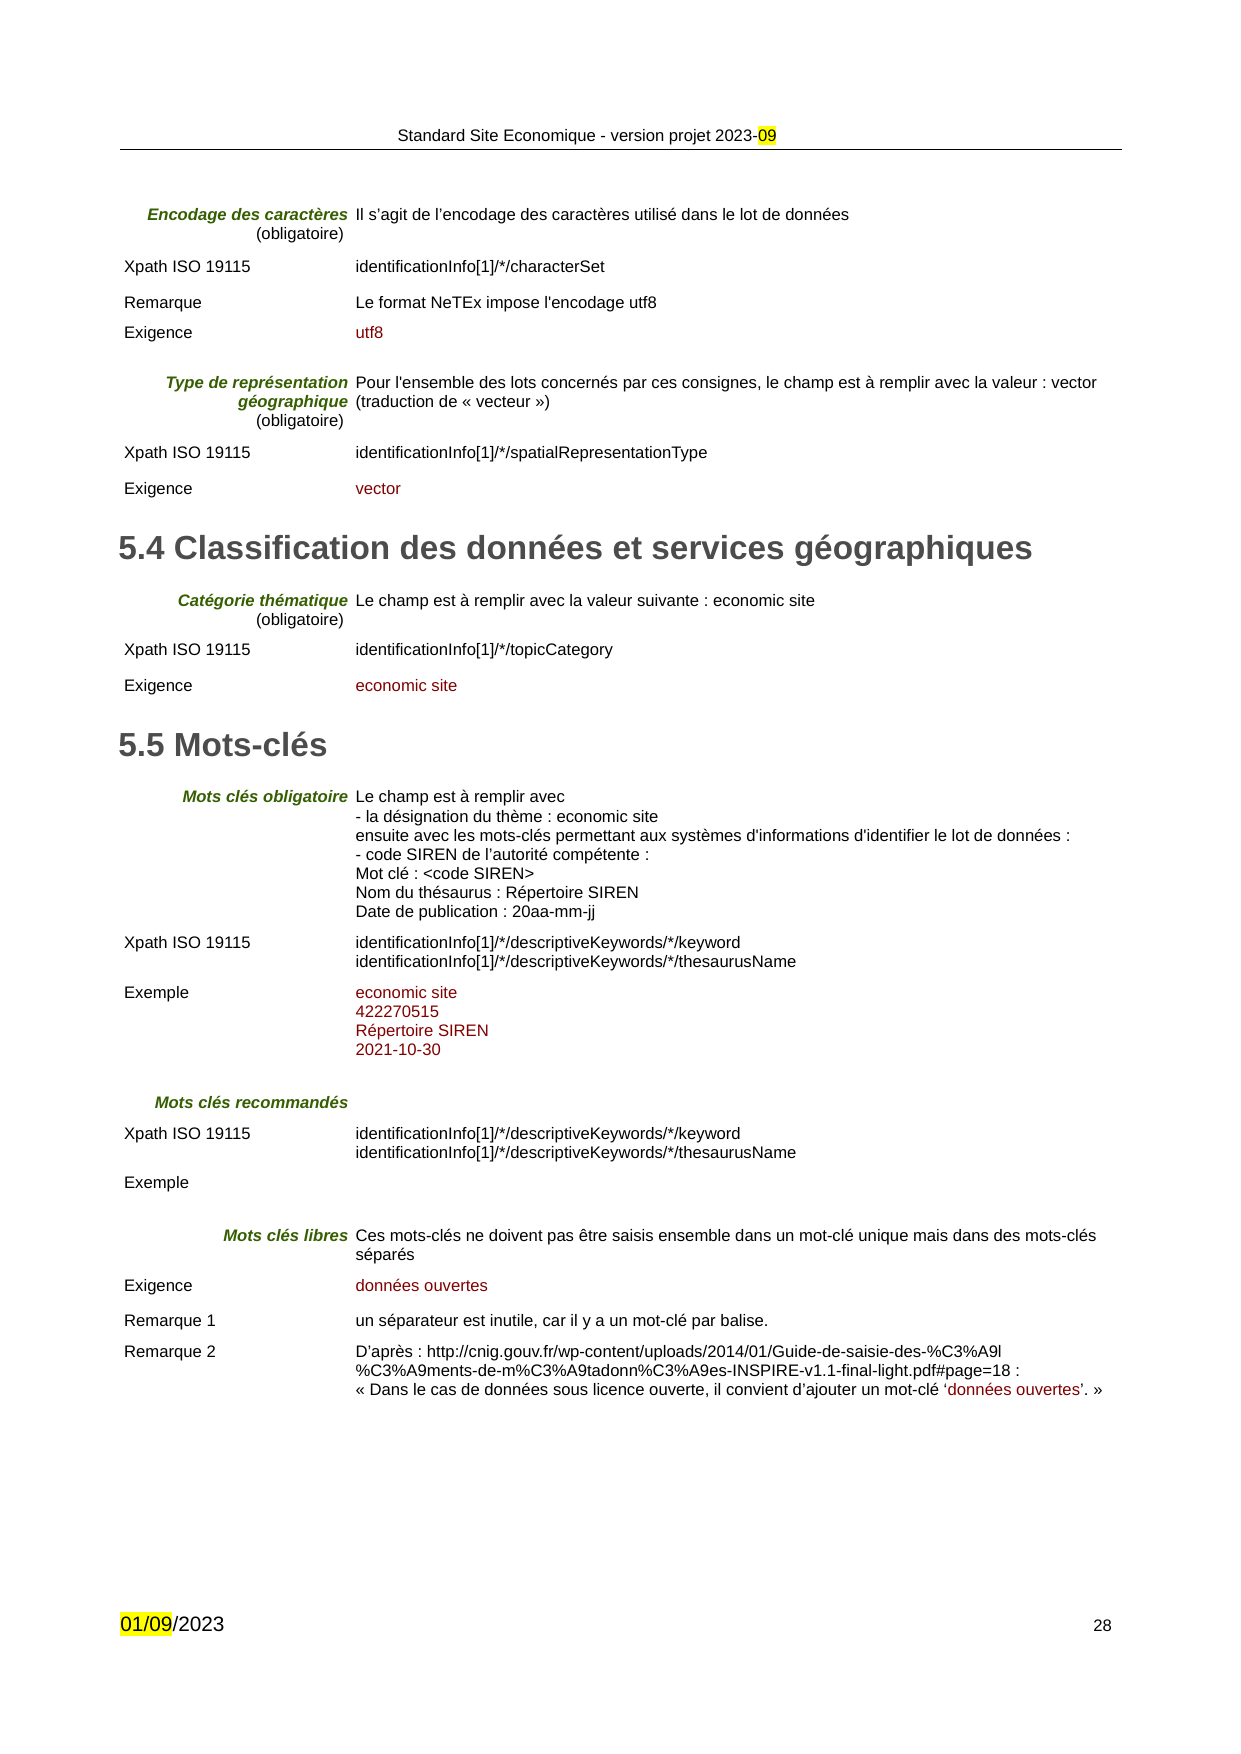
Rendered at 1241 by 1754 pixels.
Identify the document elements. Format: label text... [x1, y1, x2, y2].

table_cell Exemple [118, 1168, 355, 1198]
table_cell Exigence [118, 1270, 355, 1305]
table_cell Xpath ISO 19115 [118, 634, 355, 669]
table_header Mots clés obligatoire [118, 781, 355, 927]
table_cell Exigence [118, 670, 355, 700]
table_header Ces mots-clés ne doivent pas être saisis ensemble dans un mot-clé unique mais dans des mots-clés séparés [355, 1220, 1122, 1270]
table_cell Exigence [118, 473, 355, 503]
table_cell Xpath ISO 19115 [118, 1118, 355, 1167]
table_header Type de représentation géographique (obligatoire) [118, 367, 355, 437]
table_cell [355, 1168, 1122, 1198]
table_cell Xpath ISO 19115 [118, 252, 355, 287]
table_cell Remarque 2 [118, 1336, 355, 1405]
table_cell economic site [355, 670, 1122, 700]
table_header Il s’agit de l’encodage des caractères utilisé dans le lot de données [355, 199, 1122, 252]
subtitle 5.4 Classification des données et services géographiques [118, 528, 1122, 567]
table_header Mots clés recommandés [118, 1087, 355, 1118]
table_header Mots clés libres [118, 1220, 355, 1270]
table_cell Xpath ISO 19115 [118, 927, 355, 977]
table_cell utf8 [355, 318, 1122, 348]
table_header [355, 1087, 1122, 1118]
table_cell identificationInfo[1]/*/characterSet [355, 252, 1122, 287]
table_cell données ouvertes [355, 1270, 1122, 1305]
table_cell Xpath ISO 19115 [118, 438, 355, 473]
table_cell vector [355, 473, 1122, 503]
table_cell Le format NeTEx impose l'encodage utf8 [355, 287, 1122, 317]
table_cell D’après : http://cnig.gouv.fr/wp-content/uploads/2014/01/Guide-de-saisie-des-%C3%A9l%C3%A9ments-de-m%C3%A9tadonn%C3%A9es-INSPIRE-v1.1-final-light.pdf#page=18 : « Dans le cas de données sous licence ouverte, il convient d’ajouter un mot-clé ‘données ouvertes’. » [355, 1336, 1122, 1405]
table_cell un séparateur est inutile, car il y a un mot-clé par balise. [355, 1305, 1122, 1336]
table_header Catégorie thématique (obligatoire) [118, 585, 355, 634]
table_cell economic site 422270515 Répertoire SIREN 2021-10-30 [355, 977, 1122, 1065]
table_cell Remarque 1 [118, 1305, 355, 1336]
table_cell identificationInfo[1]/*/topicCategory [355, 634, 1122, 669]
table_cell Exigence [118, 318, 355, 348]
subtitle 5.5 Mots-clés [118, 725, 1122, 764]
table_cell Remarque [118, 287, 355, 317]
table_header Le champ est à remplir avec - la désignation du thème : economic site ensuite avec les mots-clés permettant aux systèmes d'informations d'identifier le lot de données : - code SIREN de l’autorité compétente : Mot clé : <code SIREN> Nom du thésaurus : Répertoire SIREN Date de publication : 20aa-mm-jj [355, 781, 1122, 927]
table_cell Exemple [118, 977, 355, 1065]
table_header Pour l'ensemble des lots concernés par ces consignes, le champ est à remplir avec la valeur : vector (traduction de « vecteur ») [355, 367, 1122, 437]
table_cell identificationInfo[1]/*/spatialRepresentationType [355, 438, 1122, 473]
table_cell identificationInfo[1]/*/descriptiveKeywords/*/keyword identificationInfo[1]/*/descriptiveKeywords/*/thesaurusName [355, 927, 1122, 977]
table_cell identificationInfo[1]/*/descriptiveKeywords/*/keyword identificationInfo[1]/*/descriptiveKeywords/*/thesaurusName [355, 1118, 1122, 1167]
table_header Encodage des caractères (obligatoire) [118, 199, 355, 252]
table_header Le champ est à remplir avec la valeur suivante : economic site [355, 585, 1122, 634]
